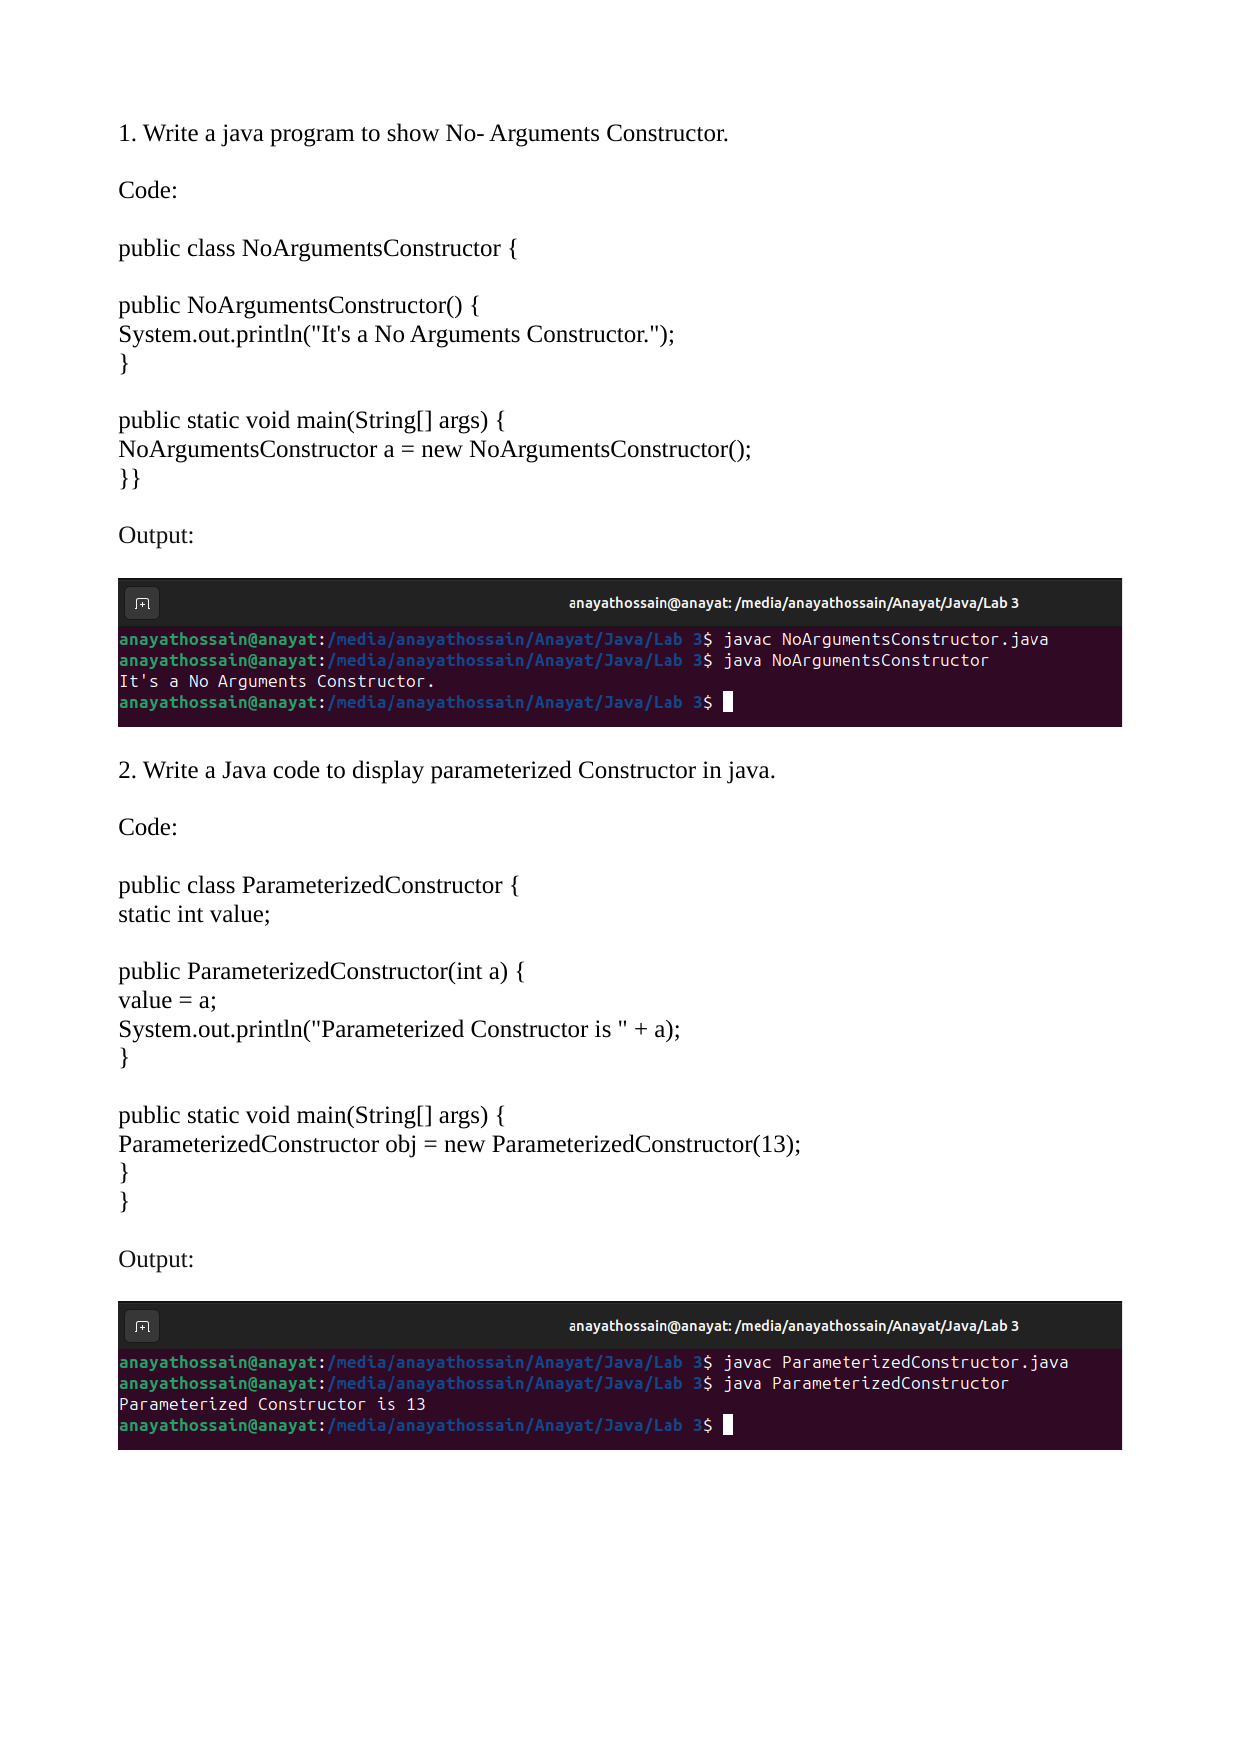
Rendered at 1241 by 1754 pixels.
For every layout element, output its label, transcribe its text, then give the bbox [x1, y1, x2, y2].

text Output: [118, 521, 1122, 549]
text Output: [118, 1244, 1122, 1272]
text 1. Write a java program to show No- Arguments Constructor. [118, 118, 1122, 147]
text }} [118, 463, 1122, 492]
text System.out.println("Parameterized Constructor is " + a); [118, 1014, 1122, 1042]
text public ParameterizedConstructor(int a) { [118, 956, 1122, 985]
text } [118, 1042, 1122, 1071]
text System.out.println("It's a No Arguments Constructor."); [118, 319, 1122, 348]
text public static void main(String[] args) { [118, 406, 1122, 434]
text ParameterizedConstructor obj = new ParameterizedConstructor(13); [118, 1129, 1122, 1157]
text static int value; [118, 899, 1122, 927]
text Code: [118, 812, 1122, 841]
text Code: [118, 176, 1122, 204]
text public class ParameterizedConstructor { [118, 870, 1122, 899]
text 2. Write a Java code to display parameterized Constructor in java. [118, 755, 1122, 784]
text value = a; [118, 985, 1122, 1014]
picture [118, 1301, 1123, 1450]
text public NoArgumentsConstructor() { [118, 291, 1122, 319]
text NoArgumentsConstructor a = new NoArgumentsConstructor(); [118, 434, 1122, 463]
picture [118, 578, 1123, 727]
text } [118, 348, 1122, 377]
text } [118, 1157, 1122, 1186]
text public class NoArgumentsConstructor { [118, 233, 1122, 262]
text } [118, 1186, 1122, 1215]
text public static void main(String[] args) { [118, 1100, 1122, 1129]
